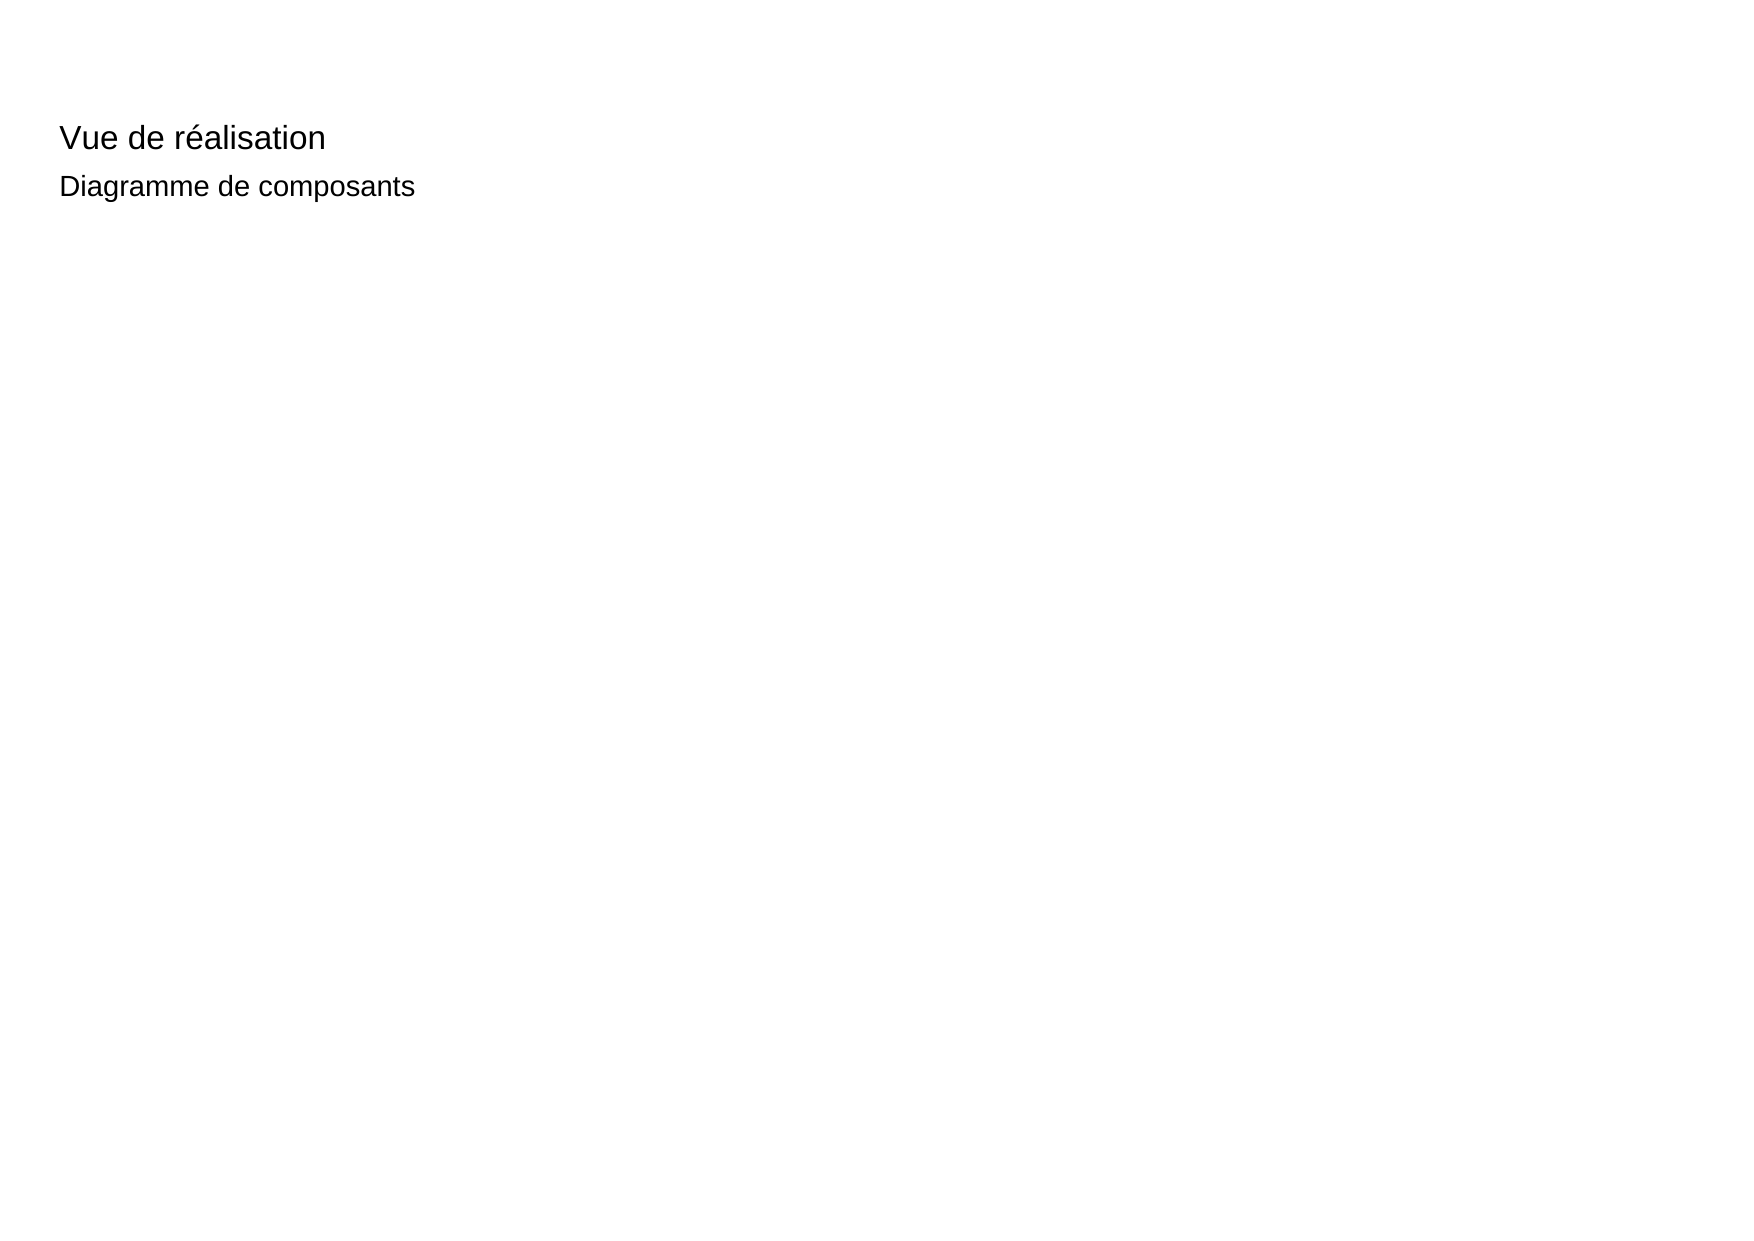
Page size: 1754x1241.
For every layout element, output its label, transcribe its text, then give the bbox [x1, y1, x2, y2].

subtitle Diagramme de composants [59, 169, 1695, 202]
subtitle Vue de réalisation [59, 118, 1695, 157]
